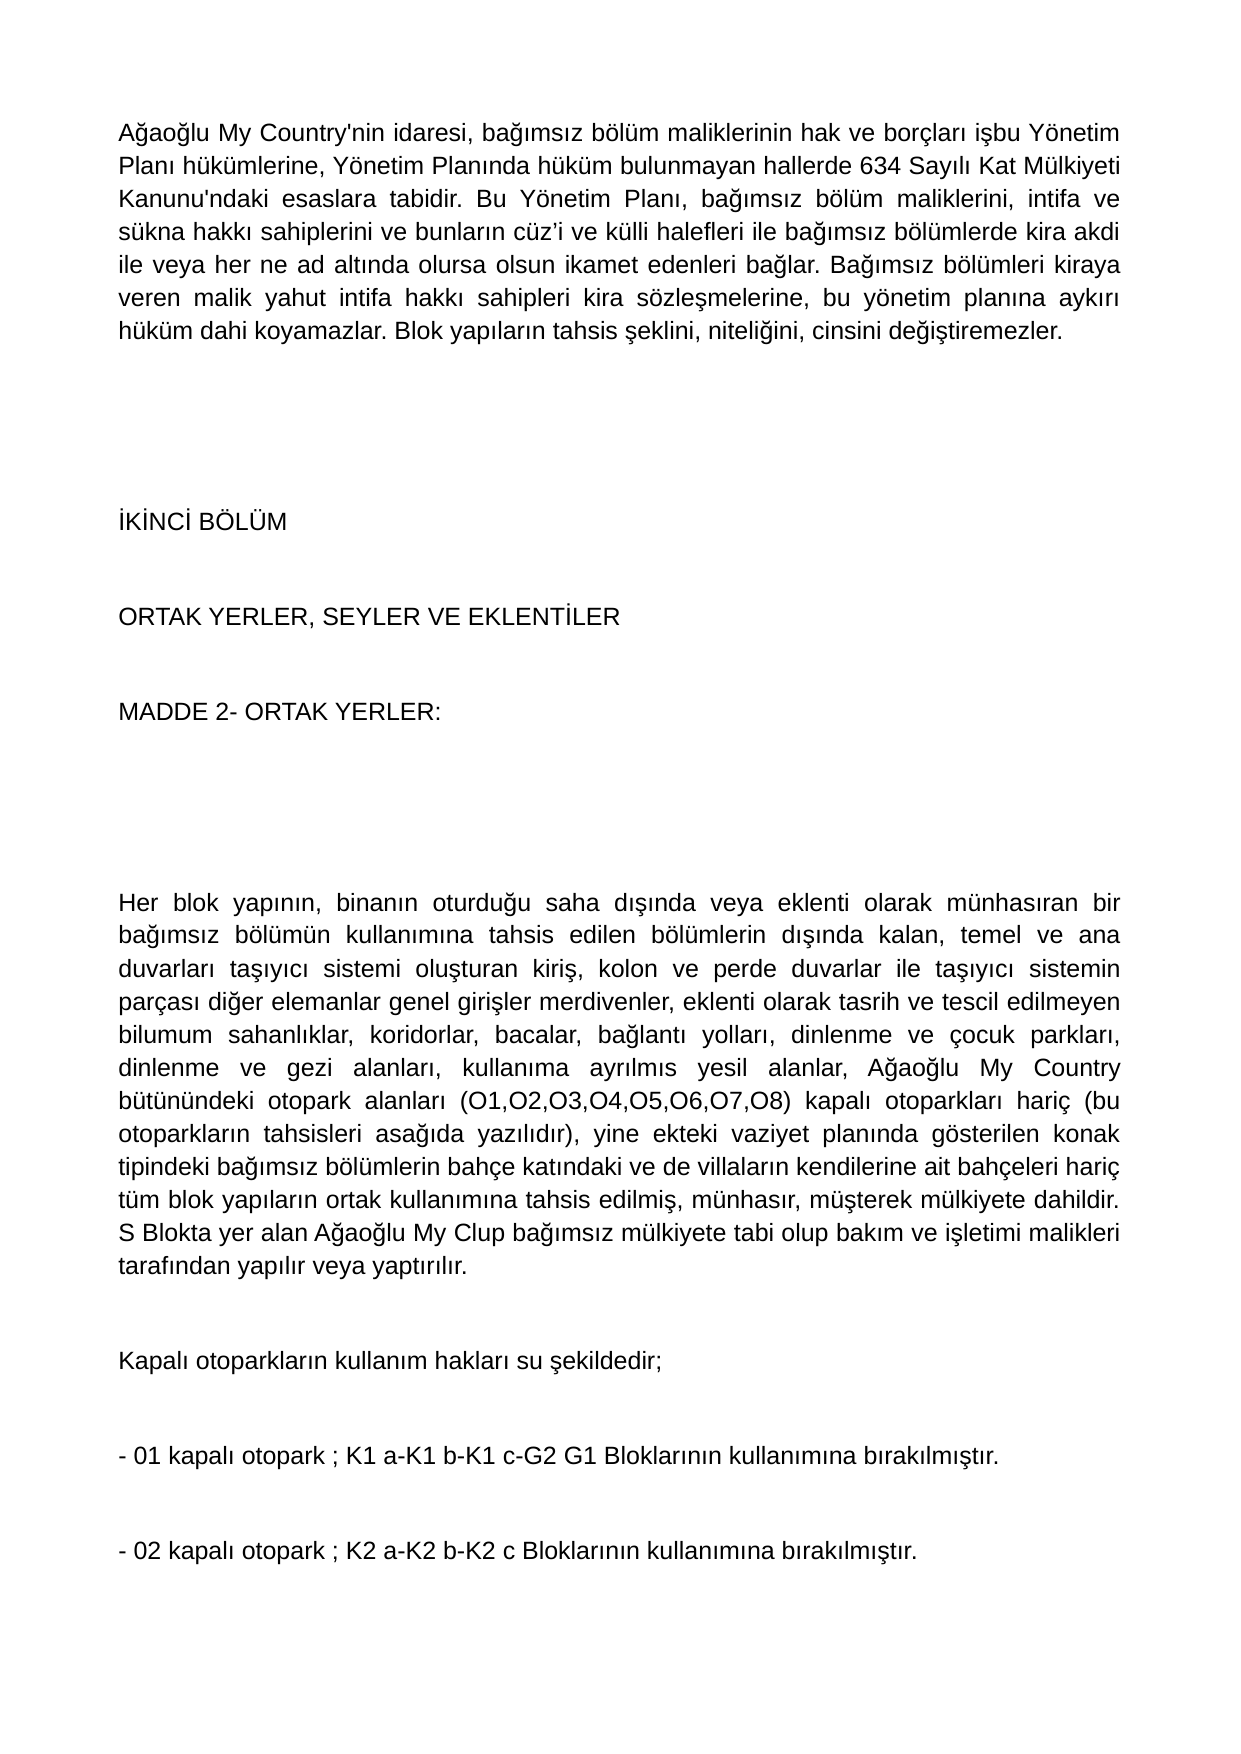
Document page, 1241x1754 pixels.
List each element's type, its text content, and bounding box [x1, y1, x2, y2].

text ORTAK YERLER, SEYLER VE EKLENTİLER [118, 602, 1122, 631]
text MADDE 2- ORTAK YERLER: [118, 697, 1122, 726]
text - 01 kapalı otopark ; K1 a-K1 b-K1 c-G2 G1 Bloklarının kullanımına bırakılmıştır. [118, 1441, 1122, 1470]
text İKİNCİ BÖLÜM [118, 507, 1122, 535]
text Ağaoğlu My Country'nin idaresi, bağımsız bölüm maliklerinin hak ve borçları işbu Yönetim Planı hükümlerine, Yönetim Planında hüküm bulunmayan hallerde 634 Sayılı Kat Mülkiyeti Kanunu'ndaki esaslara tabidir. Bu Yönetim Planı, bağımsız bölüm maliklerini, intifa ve sükna hakkı sahiplerini ve bunların cüz’i ve külli halefleri ile bağımsız bölümlerde kira akdi ile veya her ne ad altında olursa olsun ikamet edenleri bağlar. Bağımsız bölümleri kiraya veren malik yahut intifa hakkı sahipleri kira sözleşmelerine, bu yönetim planına aykırı hüküm dahi koyamazlar. Blok yapıların tahsis şeklini, niteliğini, cinsini değiştiremezler. [118, 118, 1122, 345]
text Her blok yapının, binanın oturduğu saha dışında veya eklenti olarak münhasıran bir bağımsız bölümün kullanımına tahsis edilen bölümlerin dışında kalan, temel ve ana duvarları taşıyıcı sistemi oluşturan kiriş, kolon ve perde duvarlar ile taşıyıcı sistemin parçası diğer elemanlar genel girişler merdivenler, eklenti olarak tasrih ve tescil edilmeyen bilumum sahanlıklar, koridorlar, bacalar, bağlantı yolları, dinlenme ve çocuk parkları, dinlenme ve gezi alanları, kullanıma ayrılmıs yesil alanlar, Ağaoğlu My Country bütünündeki otopark alanları (O1,O2,O3,O4,O5,O6,O7,O8) kapalı otoparkları hariç (bu otoparkların tahsisleri asağıda yazılıdır), yine ekteki vaziyet planında gösterilen konak tipindeki bağımsız bölümlerin bahçe katındaki ve de villaların kendilerine ait bahçeleri hariç tüm blok yapıların ortak kullanımına tahsis edilmiş, münhasır, müşterek mülkiyete dahildir. S Blokta yer alan Ağaoğlu My Clup bağımsız mülkiyete tabi olup bakım ve işletimi malikleri tarafından yapılır veya yaptırılır. [118, 887, 1122, 1279]
text Kapalı otoparkların kullanım hakları su şekildedir; [118, 1346, 1122, 1375]
text - 02 kapalı otopark ; K2 a-K2 b-K2 c Bloklarının kullanımına bırakılmıştır. [118, 1536, 1122, 1565]
